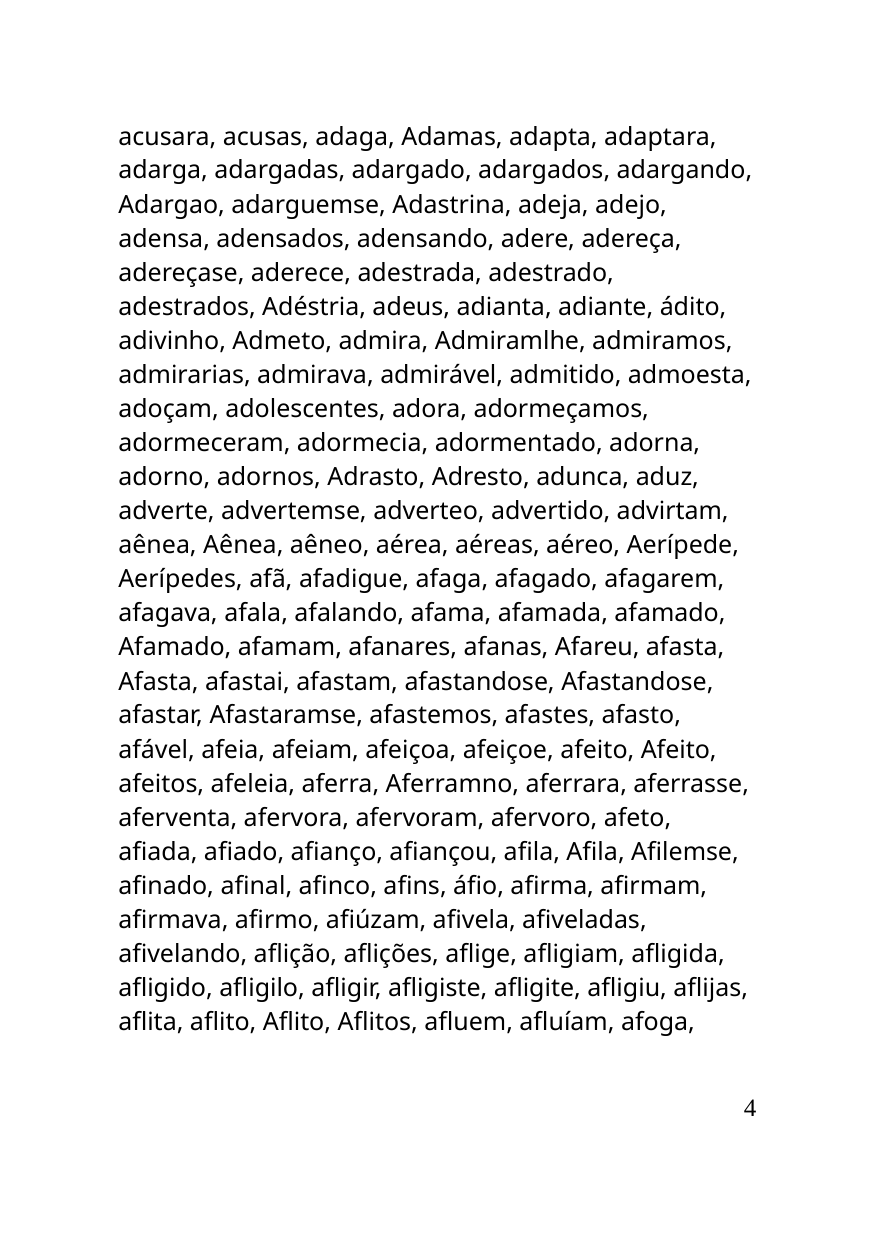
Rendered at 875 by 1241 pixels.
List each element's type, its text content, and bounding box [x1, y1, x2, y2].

text acusara, acusas, adaga, Adamas, adapta, adaptara, adarga, adargadas, adargado, adargados, adargando, Adargao, adarguemse, Adastrina, adeja, adejo, adensa, adensados, adensando, adere, adereça, adereçase, aderece, adestrada, adestrado, adestrados, Adéstria, adeus, adianta, adiante, ádito, adivinho, Admeto, admira, Admiramlhe, admiramos, admirarias, admirava, admirável, admitido, admoesta, adoçam, adolescentes, adora, adormeçamos, adormeceram, adormecia, adormentado, adorna, adorno, adornos, Adrasto, Adresto, adunca, aduz, adverte, advertemse, adverteo, advertido, advirtam, aênea, Aênea, aêneo, aérea, aéreas, aéreo, Aerípede, Aerípedes, afã, afadigue, afaga, afagado, afagarem, afagava, afala, afalando, afama, afamada, afamado, Afamado, afamam, afanares, afanas, Afareu, afasta, Afasta, afastai, afastam, afastandose, Afastandose, afastar, Afastaramse, afastemos, afastes, afasto, afável, afeia, afeiam, afeiçoa, afeiçoe, afeito, Afeito, afeitos, afeleia, aferra, Aferramno, aferrara, aferrasse, aferventa, afervora, afervoram, afervoro, afeto, afiada, afiado, afianço, afiançou, afila, Afila, Afilemse, afinado, afinal, afinco, afins, áfio, afirma, afirmam, afirmava, afirmo, afiúzam, afivela, afiveladas, afivelando, aflição, aflições, aflige, afligiam, afligida, afligido, afligilo, afligir, afligiste, afligite, afligiu, aflijas, aflita, aflito, Aflito, Aflitos, afluem, afluíam, afoga, [118, 118, 756, 1038]
